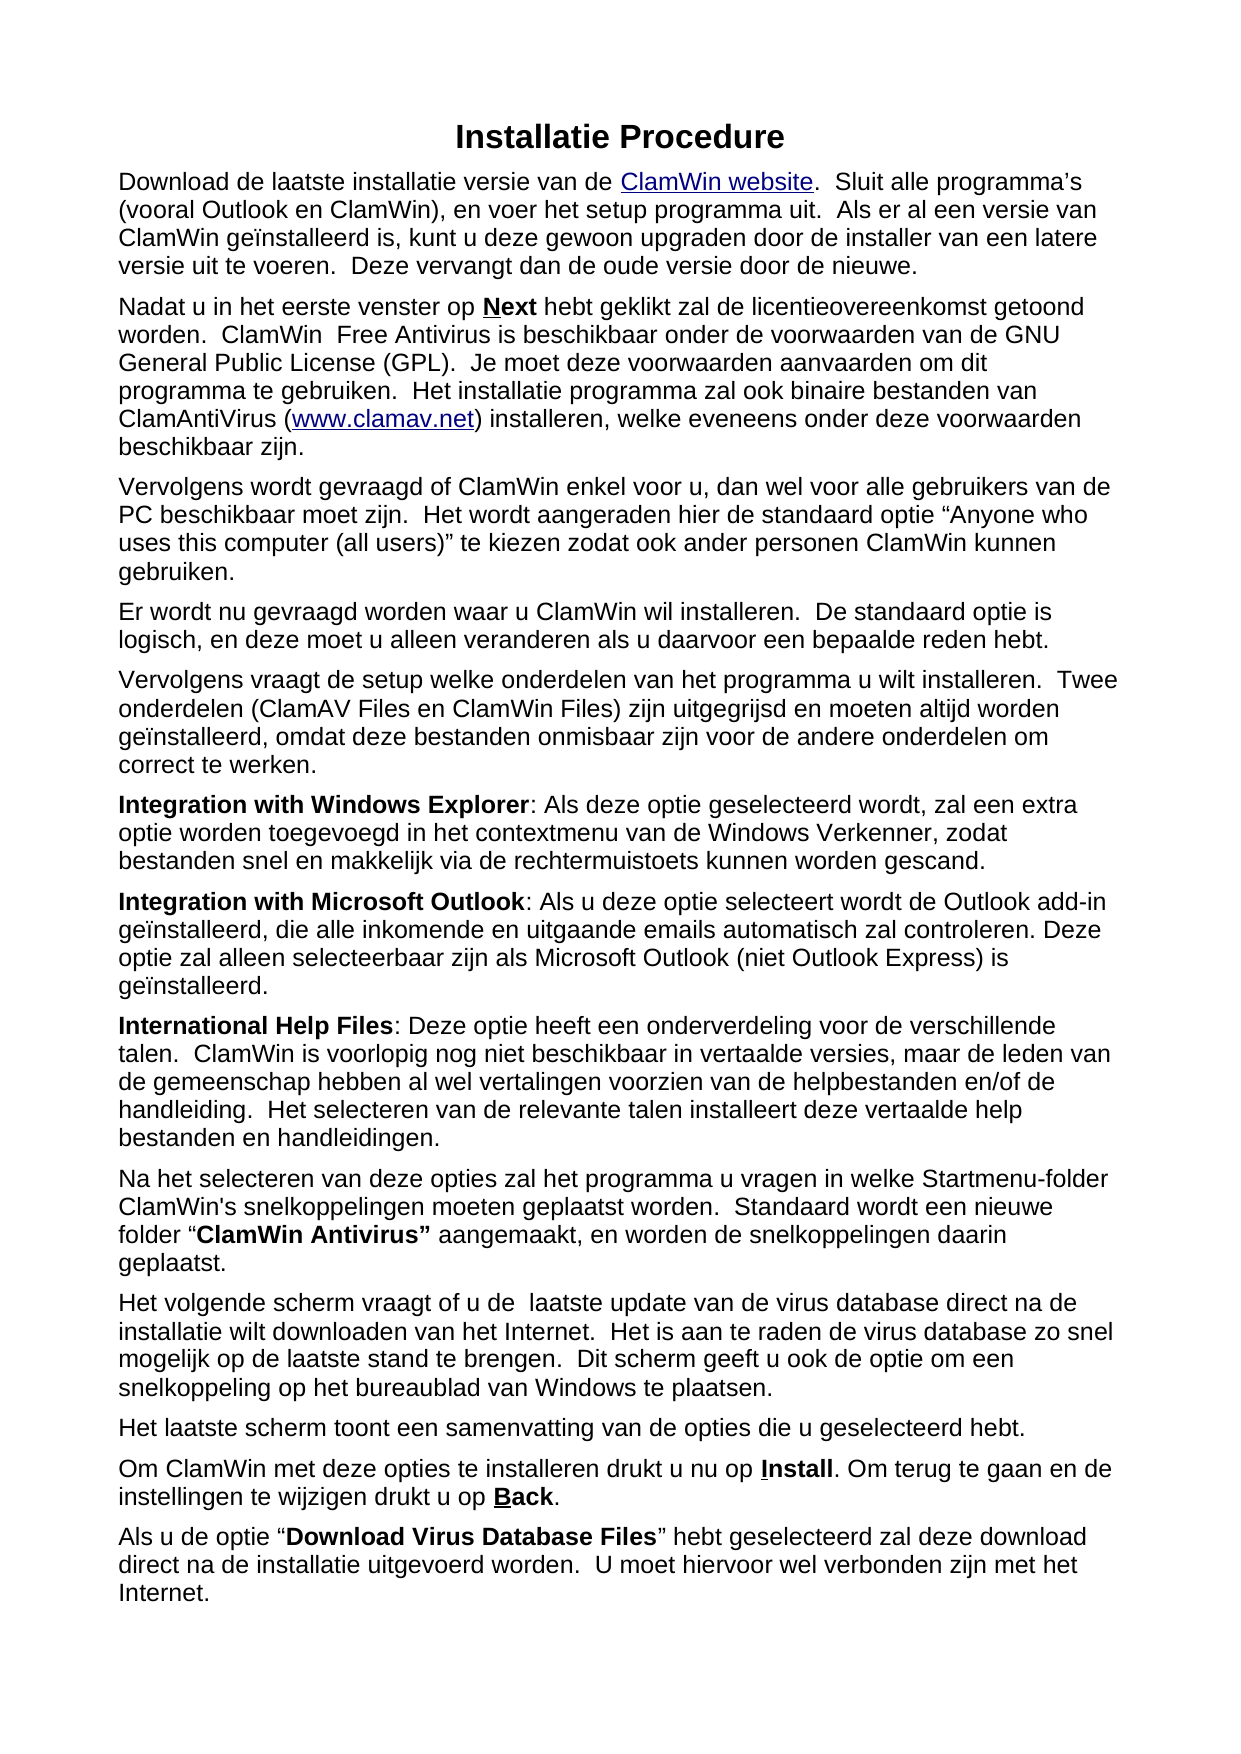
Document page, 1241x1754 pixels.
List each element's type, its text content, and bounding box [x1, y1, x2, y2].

text Het laatste scherm toont een samenvatting van de opties die u geselecteerd hebt. [118, 1414, 1122, 1442]
text Als u de optie “Download Virus Database Files” hebt geselecteerd zal deze download direct na de installatie uitgevoerd worden. U moet hiervoor wel verbonden zijn met het Internet. [118, 1523, 1122, 1607]
text Download de laatste installatie versie van de ClamWin website. Sluit alle programma’s (vooral Outlook en ClamWin), en voer het setup programma uit. Als er al een versie van ClamWin geïnstalleerd is, kunt u deze gewoon upgraden door de installer van een latere versie uit te voeren. Deze vervangt dan de oude versie door de nieuwe. [118, 168, 1122, 280]
text Vervolgens wordt gevraagd of ClamWin enkel voor u, dan wel voor alle gebruikers van de PC beschikbaar moet zijn. Het wordt aangeraden hier de standaard optie “Anyone who uses this computer (all users)” te kiezen zodat ook ander personen ClamWin kunnen gebruiken. [118, 473, 1122, 585]
text Integration with Windows Explorer: Als deze optie geselecteerd wordt, zal een extra optie worden toegevoegd in het contextmenu van de Windows Verkenner, zodat bestanden snel en makkelijk via de rechtermuistoets kunnen worden gescand. [118, 791, 1122, 875]
text Na het selecteren van deze opties zal het programma u vragen in welke Startmenu-folder ClamWin's snelkoppelingen moeten geplaatst worden. Standaard wordt een nieuwe folder “ClamWin Antivirus” aangemaakt, en worden de snelkoppelingen daarin geplaatst. [118, 1164, 1122, 1277]
text Er wordt nu gevraagd worden waar u ClamWin wil installeren. De standaard optie is logisch, en deze moet u alleen veranderen als u daarvoor een bepaalde reden hebt. [118, 598, 1122, 654]
text International Help Files: Deze optie heeft een onderverdeling voor de verschillende talen. ClamWin is voorlopig nog niet beschikbaar in vertaalde versies, maar de leden van de gemeenschap hebben al wel vertalingen voorzien van de helpbestanden en/of de handleiding. Het selecteren van de relevante talen installeert deze vertaalde help bestanden en handleidingen. [118, 1012, 1122, 1152]
text Om ClamWin met deze opties te installeren drukt u nu op Install. Om terug te gaan en de instellingen te wijzigen drukt u op Back. [118, 1454, 1122, 1510]
subtitle Installatie Procedure [118, 118, 1122, 155]
text Het volgende scherm vraagt of u de laatste update van de virus database direct na de installatie wilt downloaden van het Internet. Het is aan te raden de virus database zo snel mogelijk op de laatste stand te brengen. Dit scherm geeft u ook de optie om een snelkoppeling op het bureaublad van Windows te plaatsen. [118, 1289, 1122, 1401]
text Vervolgens vraagt de setup welke onderdelen van het programma u wilt installeren. Twee onderdelen (ClamAV Files en ClamWin Files) zijn uitgegrijsd en moeten altijd worden geïnstalleerd, omdat deze bestanden onmisbaar zijn voor de andere onderdelen om correct te werken. [118, 666, 1122, 778]
text Integration with Microsoft Outlook: Als u deze optie selecteert wordt de Outlook add-in geïnstalleerd, die alle inkomende en uitgaande emails automatisch zal controleren. Deze optie zal alleen selecteerbaar zijn als Microsoft Outlook (niet Outlook Express) is geïnstalleerd. [118, 887, 1122, 999]
text Nadat u in het eerste venster op Next hebt geklikt zal de licentieovereenkomst getoond worden. ClamWin Free Antivirus is beschikbaar onder de voorwaarden van de GNU General Public License (GPL). Je moet deze voorwaarden aanvaarden om dit programma te gebruiken. Het installatie programma zal ook binaire bestanden van ClamAntiVirus (www.clamav.net) installeren, welke eveneens onder deze voorwaarden beschikbaar zijn. [118, 292, 1122, 461]
